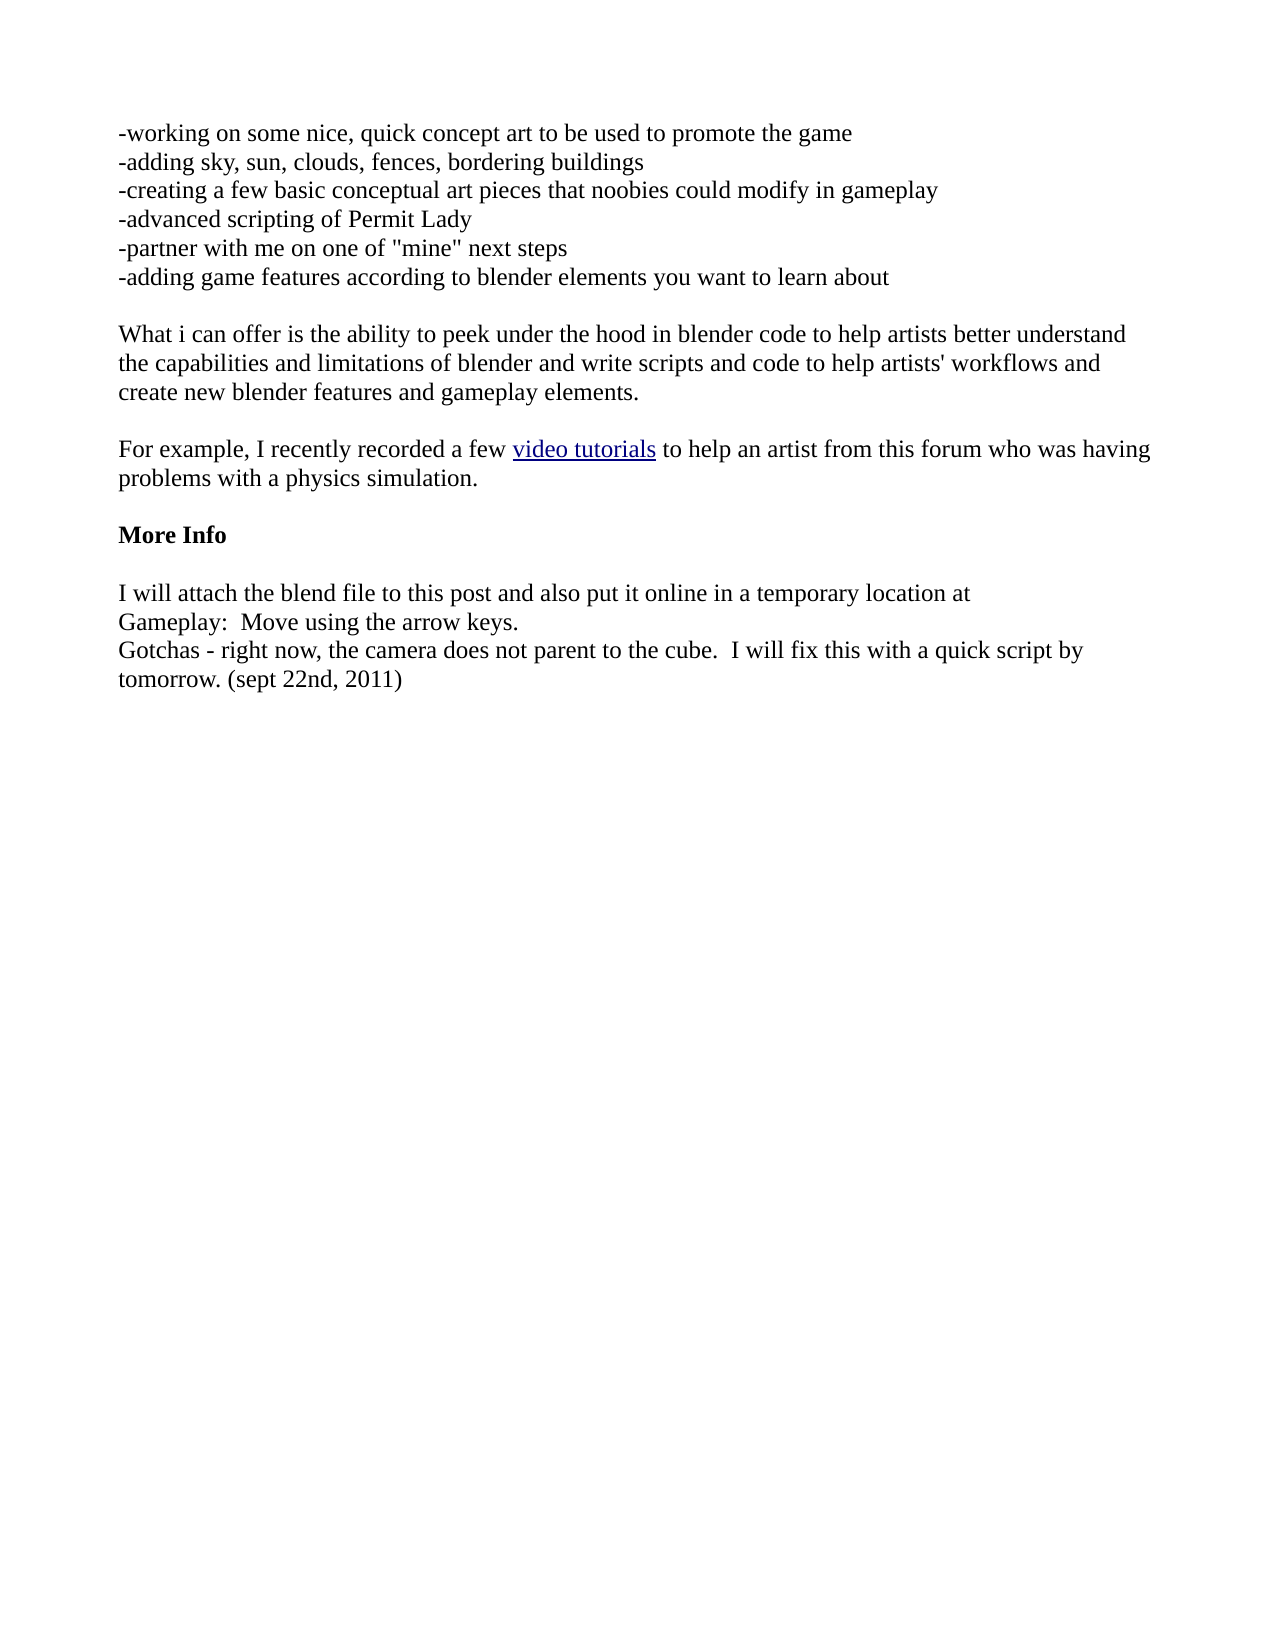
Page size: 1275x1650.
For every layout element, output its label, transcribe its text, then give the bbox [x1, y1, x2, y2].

text -working on some nice, quick concept art to be used to promote the game -adding sky, sun, clouds, fences, bordering buildings -creating a few basic conceptual art pieces that noobies could modify in gameplay -advanced scripting of Permit Lady -partner with me on one of "mine" next steps -adding game features according to blender elements you want to learn about What i can offer is the ability to peek under the hood in blender code to help artists better understand the capabilities and limitations of blender and write scripts and code to help artists' workflows and create new blender features and gameplay elements. For example, I recently recorded a few video tutorials to help an artist from this forum who was having problems with a physics simulation. More Info I will attach the blend file to this post and also put it online in a temporary location at Gameplay: Move using the arrow keys. Gotchas - right now, the camera does not parent to the cube. I will fix this with a quick script by tomorrow. (sept 22nd, 2011) [118, 118, 1157, 779]
